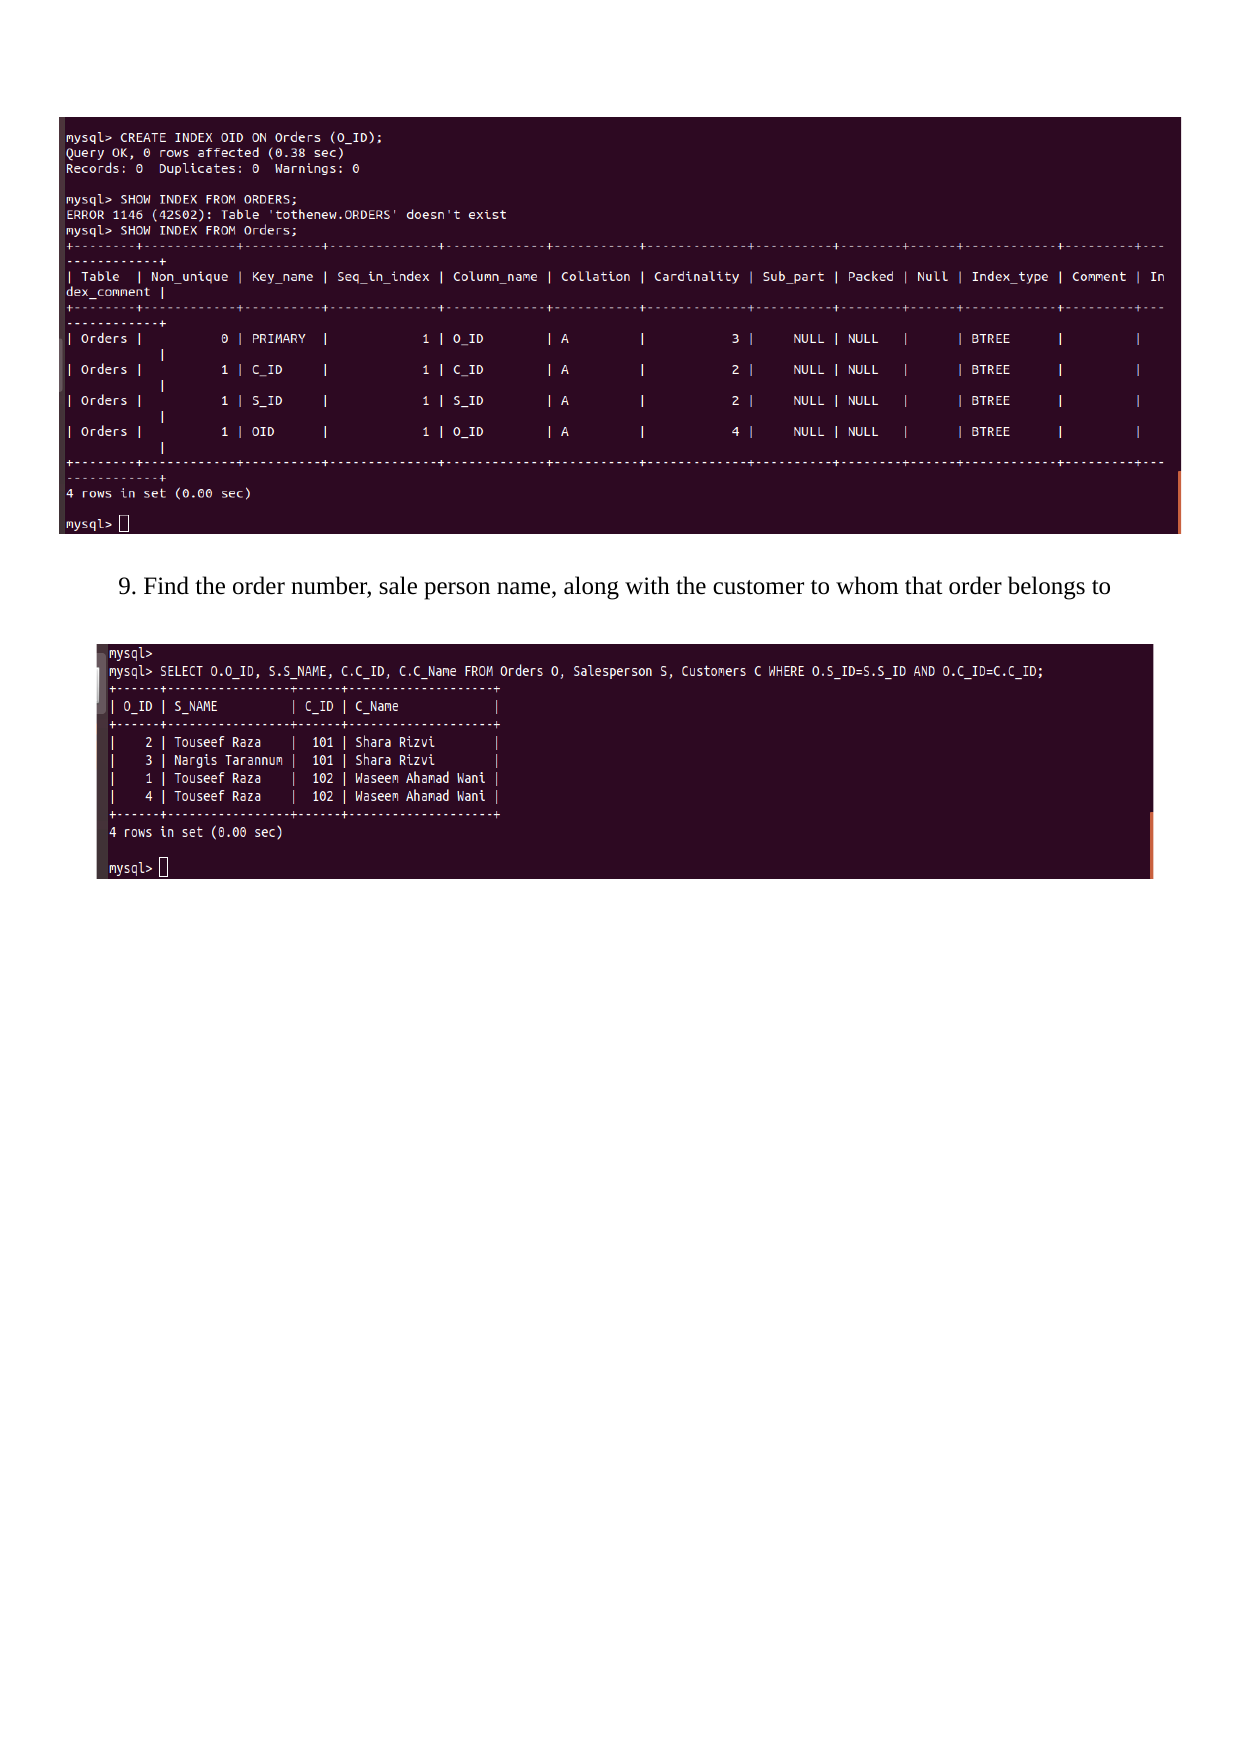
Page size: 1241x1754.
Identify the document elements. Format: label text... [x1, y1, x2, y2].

picture [59, 117, 1182, 534]
text 9. Find the order number, sale person name, along with the customer to whom that order belongs to [118, 571, 1122, 600]
